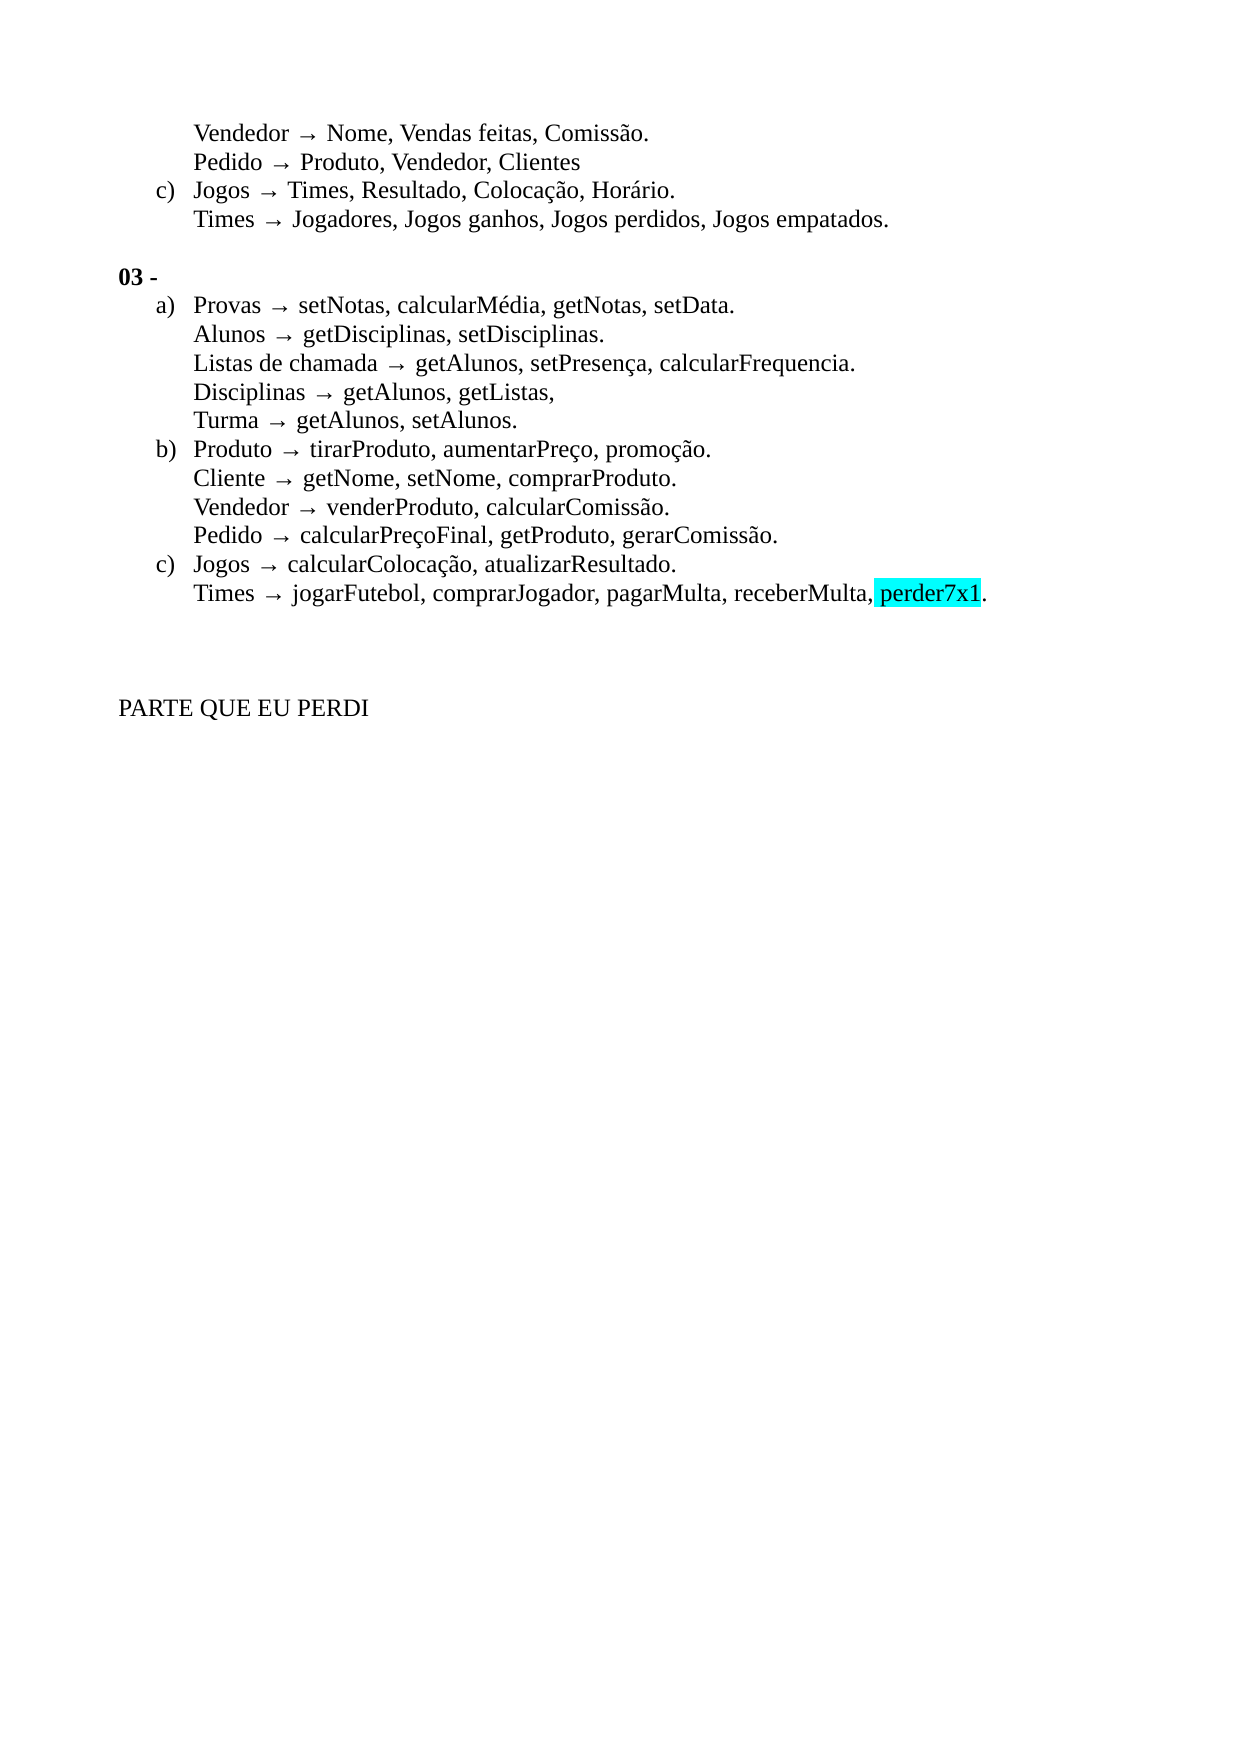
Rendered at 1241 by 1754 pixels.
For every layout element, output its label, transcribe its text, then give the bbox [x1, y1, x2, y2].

list Produto → tirarProduto, aumentarPreço, promoção. [156, 434, 1122, 463]
list Cliente → getNome, setNome, comprarProduto. [156, 463, 1122, 492]
list Jogos → calcularColocação, atualizarResultado. [156, 549, 1122, 578]
list Jogos → Times, Resultado, Colocação, Horário. [156, 176, 1122, 204]
list Listas de chamada → getAlunos, setPresença, calcularFrequencia. [156, 348, 1122, 377]
list Vendedor → venderProduto, calcularComissão. [156, 492, 1122, 521]
text PARTE QUE EU PERDI [118, 693, 1122, 722]
list Times → jogarFutebol, comprarJogador, pagarMulta, receberMulta, perder7x1. [156, 578, 1122, 607]
list Vendedor → Nome, Vendas feitas, Comissão. [156, 118, 1122, 147]
text 03 - [118, 262, 1122, 291]
list Pedido → calcularPreçoFinal, getProduto, gerarComissão. [156, 521, 1122, 549]
list Pedido → Produto, Vendedor, Clientes [156, 147, 1122, 176]
list Times → Jogadores, Jogos ganhos, Jogos perdidos, Jogos empatados. [156, 204, 1122, 233]
list Disciplinas → getAlunos, getListas, [156, 377, 1122, 406]
list Turma → getAlunos, setAlunos. [156, 406, 1122, 434]
list Alunos → getDisciplinas, setDisciplinas. [156, 319, 1122, 348]
list Provas → setNotas, calcularMédia, getNotas, setData. [156, 291, 1122, 319]
